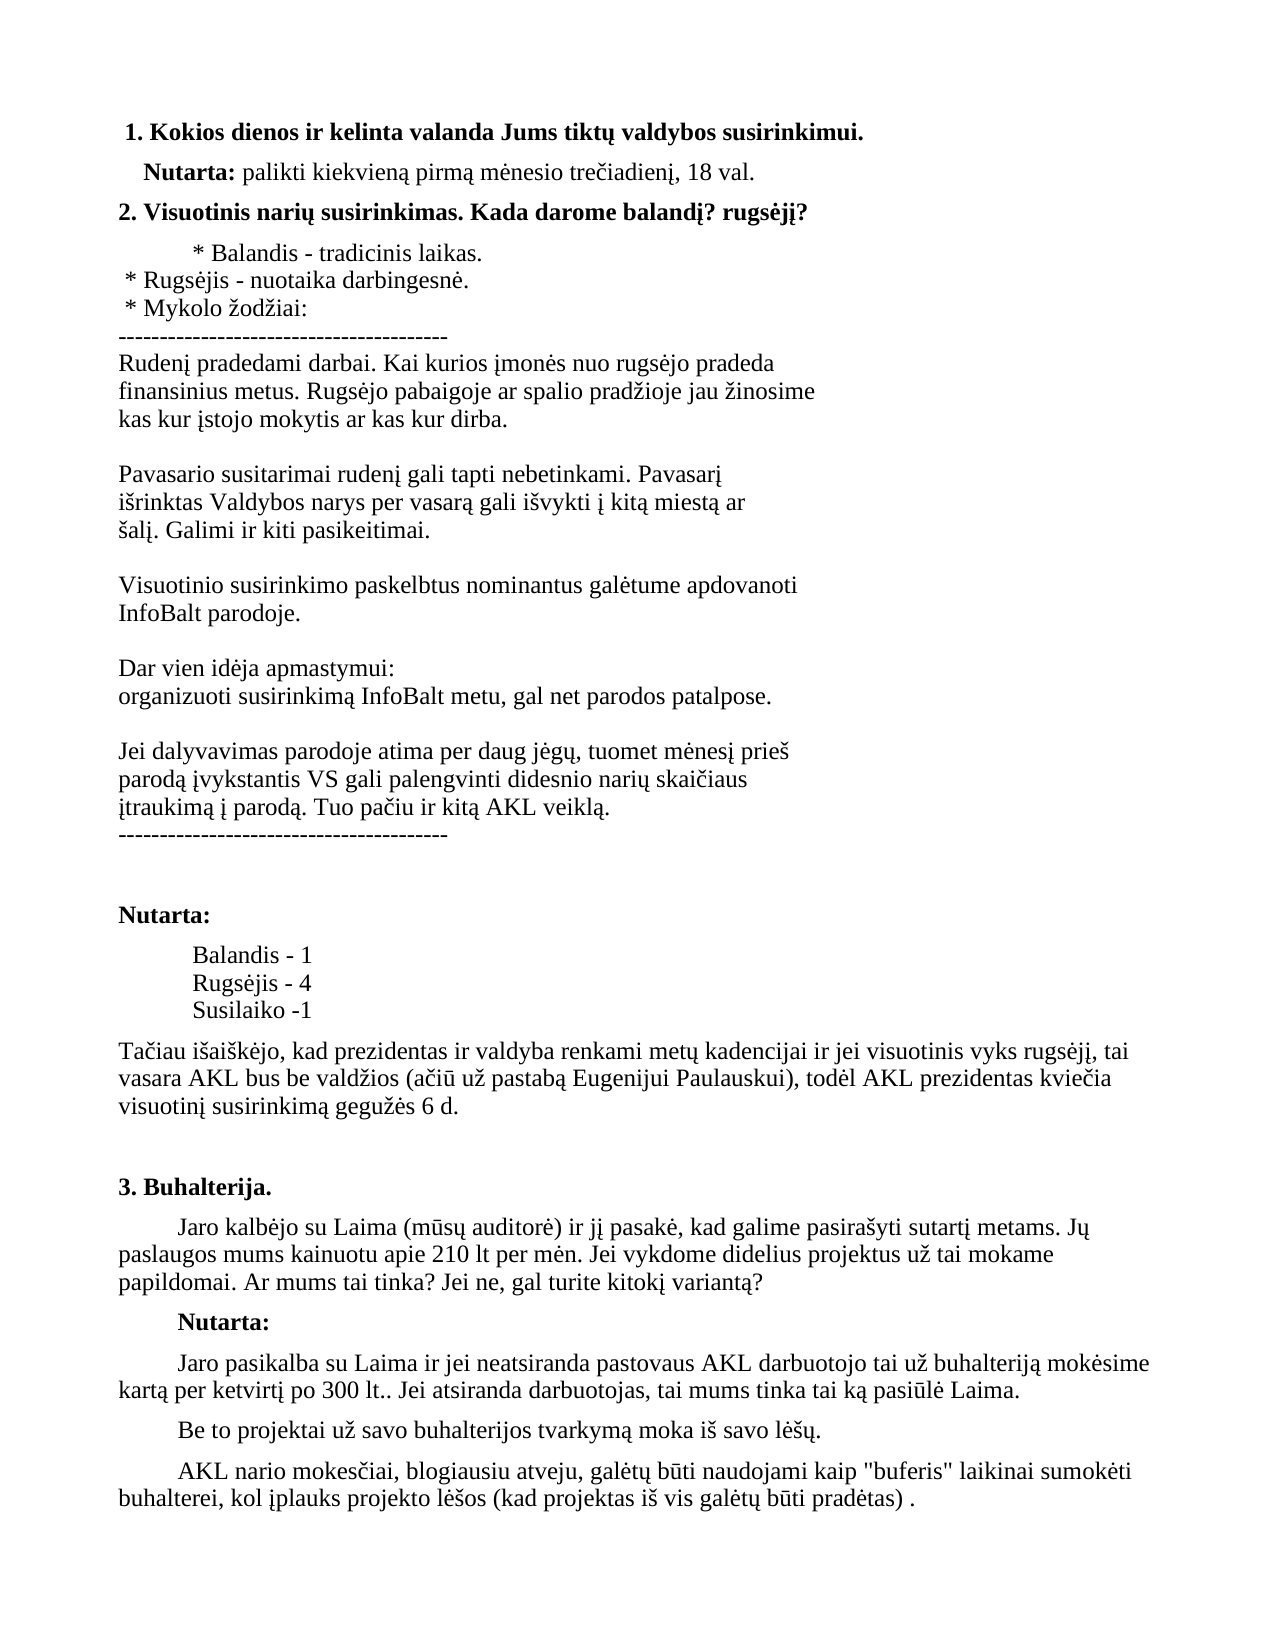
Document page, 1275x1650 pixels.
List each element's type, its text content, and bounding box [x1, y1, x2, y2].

text Nutarta: [118, 901, 1157, 929]
text * Balandis - tradicinis laikas. * Rugsėjis - nuotaika darbingesnė. * Mykolo žodžiai: ---------------------------------------- Rudenį pradedami darbai. Kai kurios įmonės nuo rugsėjo pradeda finansinius metus. Rugsėjo pabaigoje ar spalio pradžioje jau žinosime kas kur įstojo mokytis ar kas kur dirba. Pavasario susitarimai rudenį gali tapti nebetinkami. Pavasarį išrinktas Valdybos narys per vasarą gali išvykti į kitą miestą ar šalį. Galimi ir kiti pasikeitimai. Visuotinio susirinkimo paskelbtus nominantus galėtume apdovanoti InfoBalt parodoje. Dar vien idėja apmastymui: organizuoti susirinkimą InfoBalt metu, gal net parodos patalpose. Jei dalyvavimas parodoje atima per daug jėgų, tuomet mėnesį prieš parodą įvykstantis VS gali palengvinti didesnio narių skaičiaus įtraukimą į parodą. Tuo pačiu ir kitą AKL veiklą. ---------------------------------------- [118, 239, 1157, 848]
text Nutarta: palikti kiekvieną pirmą mėnesio trečiadienį, 18 val. [118, 158, 1157, 186]
text 2. Visuotinis narių susirinkimas. Kada darome balandį? rugsėjį? [118, 198, 1157, 226]
text Nutarta: [118, 1308, 1157, 1336]
text Tačiau išaiškėjo, kad prezidentas ir valdyba renkami metų kadencijai ir jei visuotinis vyks rugsėjį, tai vasara AKL bus be valdžios (ačiū už pastabą Eugenijui Paulauskui), todėl AKL prezidentas kviečia visuotinį susirinkimą gegužės 6 d. [118, 1037, 1157, 1120]
text Be to projektai už savo buhalterijos tvarkymą moka iš savo lėšų. [118, 1417, 1157, 1444]
text 1. Kokios dienos ir kelinta valanda Jums tiktų valdybos susirinkimui. [118, 118, 1157, 146]
text AKL nario mokesčiai, blogiausiu atveju, galėtų būti naudojami kaip "buferis" laikinai sumokėti buhalterei, kol įplauks projekto lėšos (kad projektas iš vis galėtų būti pradėtas) . [118, 1457, 1157, 1512]
text 3. Buhalterija. [118, 1173, 1157, 1200]
text Jaro pasikalba su Laima ir jei neatsiranda pastovaus AKL darbuotojo tai už buhalteriją mokėsime kartą per ketvirtį po 300 lt.. Jei atsiranda darbuotojas, tai mums tinka tai ką pasiūlė Laima. [118, 1349, 1157, 1404]
text Balandis - 1 Rugsėjis - 4 Susilaiko -1 [118, 941, 1157, 1024]
text Jaro kalbėjo su Laima (mūsų auditorė) ir jį pasakė, kad galime pasirašyti sutartį metams. Jų paslaugos mums kainuotu apie 210 lt per mėn. Jei vykdome didelius projektus už tai mokame papildomai. Ar mums tai tinka? Jei ne, gal turite kitokį variantą? [118, 1213, 1157, 1296]
